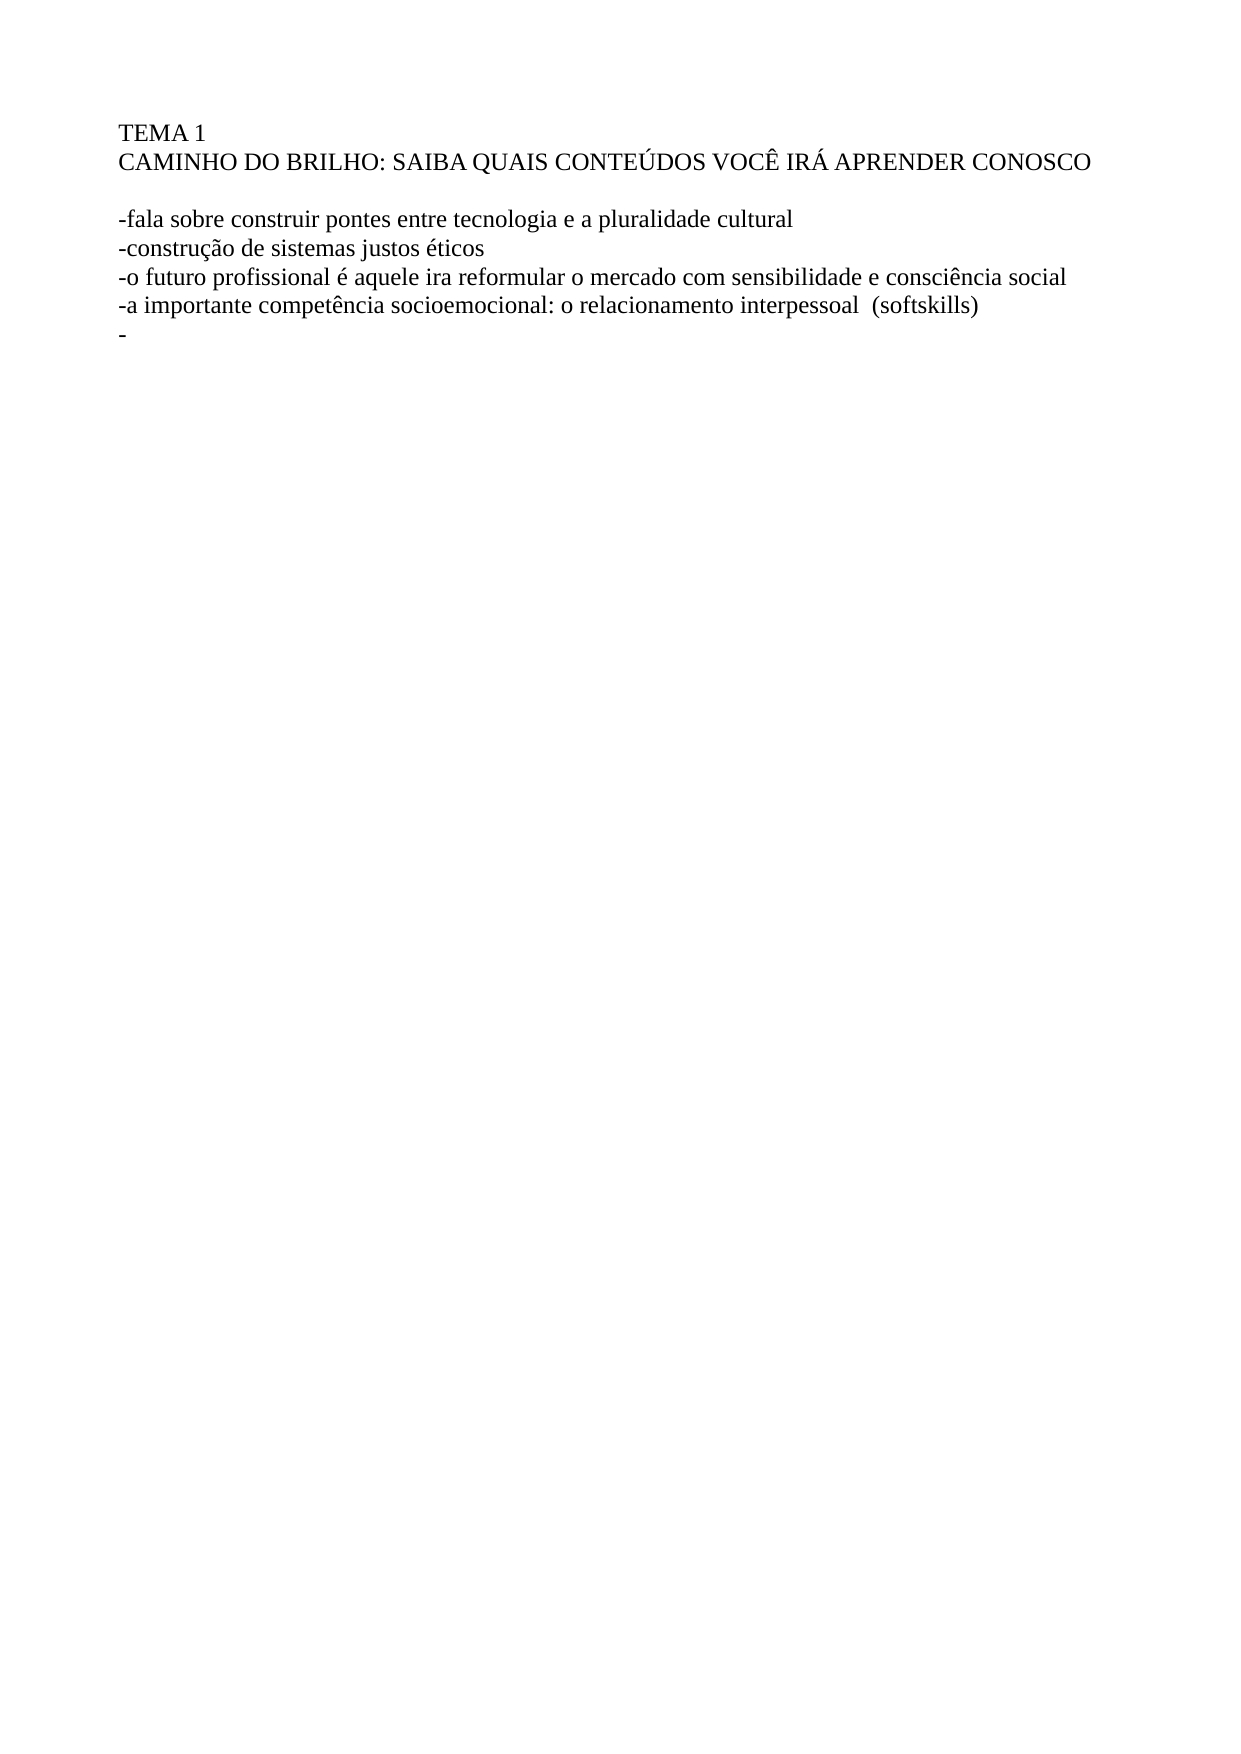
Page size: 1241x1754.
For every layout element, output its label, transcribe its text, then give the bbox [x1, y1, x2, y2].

text - [118, 319, 1122, 348]
text TEMA 1 [118, 118, 1122, 147]
text -construção de sistemas justos éticos [118, 233, 1122, 262]
text -fala sobre construir pontes entre tecnologia e a pluralidade cultural [118, 204, 1122, 233]
text -a importante competência socioemocional: o relacionamento interpessoal (softskills) [118, 291, 1122, 319]
text -o futuro profissional é aquele ira reformular o mercado com sensibilidade e consciência social [118, 262, 1122, 291]
text CAMINHO DO BRILHO: SAIBA QUAIS CONTEÚDOS VOCÊ IRÁ APRENDER CONOSCO [118, 147, 1122, 176]
